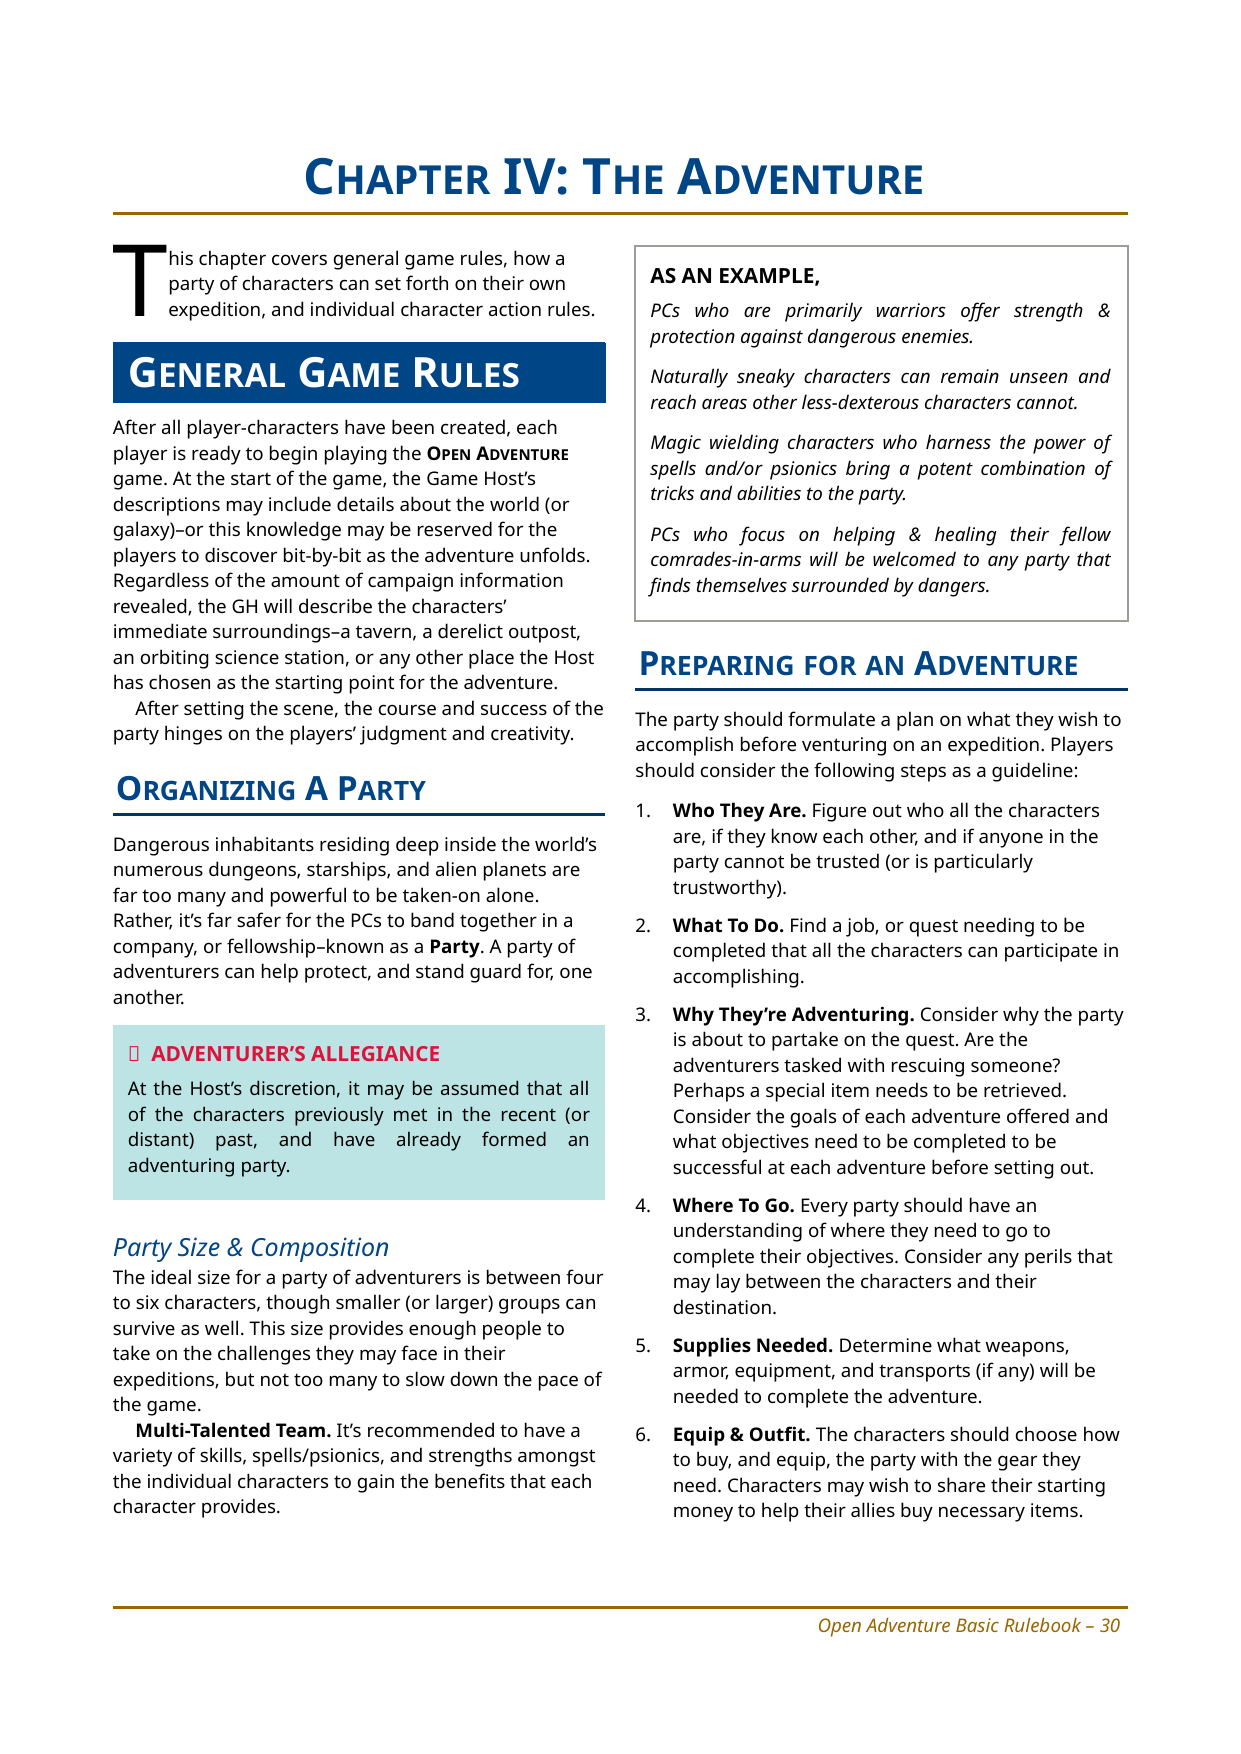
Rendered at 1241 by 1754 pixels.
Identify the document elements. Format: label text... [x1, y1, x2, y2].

text The ideal size for a party of adventurers is between four to six characters, though smaller (or larger) groups can survive as well. This size provides enough people to take on the challenges they may face in their expeditions, but not too many to slow down the pace of the game. [113, 1264, 605, 1417]
list Supplies Needed. Determine what weapons, armor, equipment, and transports (if any) will be needed to complete the adventure. [635, 1332, 1128, 1409]
table_header As An Example, PCs who are primarily warriors offer strength & protection against dangerous enemies. Naturally sneaky characters can remain unseen and reach areas other less-dexterous characters cannot. Magic wielding characters who harness the power of spells and/or psionics bring a potent combination of tricks and abilities to the party. PCs who focus on helping & healing their fellow comrades-in-arms will be welcomed to any party that finds themselves surrounded by dangers. [636, 247, 1127, 620]
text The party should formulate a plan on what they wish to accomplish before venturing on an expedition. Players should consider the following steps as a guideline: [635, 706, 1128, 783]
text This chapter covers general game rules, how a party of characters can set forth on their own expedition, and individual character action rules. [113, 245, 605, 321]
subtitle General Game Rules [114, 344, 605, 402]
table_header  Adventurer’s Allegiance At the host’s discretion, it may be assumed that all of the characters previously met in the recent (or distant) past, and have already formed an adventuring party. [113, 1025, 605, 1200]
list Equip & Outfit. The characters should choose how to buy, and equip, the party with the gear they need. Characters may wish to share their starting money to help their allies buy necessary items. [635, 1421, 1128, 1523]
subtitle Preparing for an Adventure [635, 637, 1128, 688]
list What to Do. Find a job, or quest needing to be completed that all the characters can participate in accomplishing. [635, 912, 1128, 988]
text After all player-characters have been created, each player is ready to begin playing the Open Adventure game. At the start of the game, the game host’s descriptions may include details about the world (or galaxy)–or this knowledge may be reserved for the players to discover bit-by-bit as the adventure unfolds. Regardless of the amount of campaign information revealed, the GH will describe the characters’ immediate surroundings–a tavern, a derelict outpost, an orbiting science station, or any other place the Host has chosen as the starting point for the adventure. [113, 414, 605, 695]
text Multi-Talented Team. It’s recommended to have a variety of skills, spells/psionics, and strengths amongst the individual characters to gain the benefits that each character provides. [113, 1417, 605, 1519]
list Where to Go. Every party should have an understanding of where they need to go to complete their objectives. Consider any perils that may lay between the characters and their destination. [635, 1192, 1128, 1320]
subtitle Party Size & Composition [113, 1230, 605, 1264]
list Who They Are. Figure out who all the characters are, if they know each other, and if anyone in the party cannot be trusted (or is particularly trustworthy). [635, 798, 1128, 900]
list Why They’re Adventuring. Consider why the party is about to partake on the quest. Are the adventurers tasked with rescuing someone? Perhaps a special item needs to be retrieved. Consider the goals of each adventure offered and what objectives need to be completed to be successful at each adventure before setting out. [635, 1001, 1128, 1179]
subtitle Organizing A Party [113, 761, 605, 813]
text Dangerous inhabitants residing deep inside the world’s numerous dungeons, starships, and alien planets are far too many and powerful to be taken-on alone. Rather, it’s far safer for the PCs to band together in a company, or fellowship–known as a party. A party of adventurers can help protect, and stand guard for, one another. [113, 831, 605, 1009]
text After setting the scene, the course and success of the party hinges on the players’ judgment and creativity. [113, 695, 605, 746]
